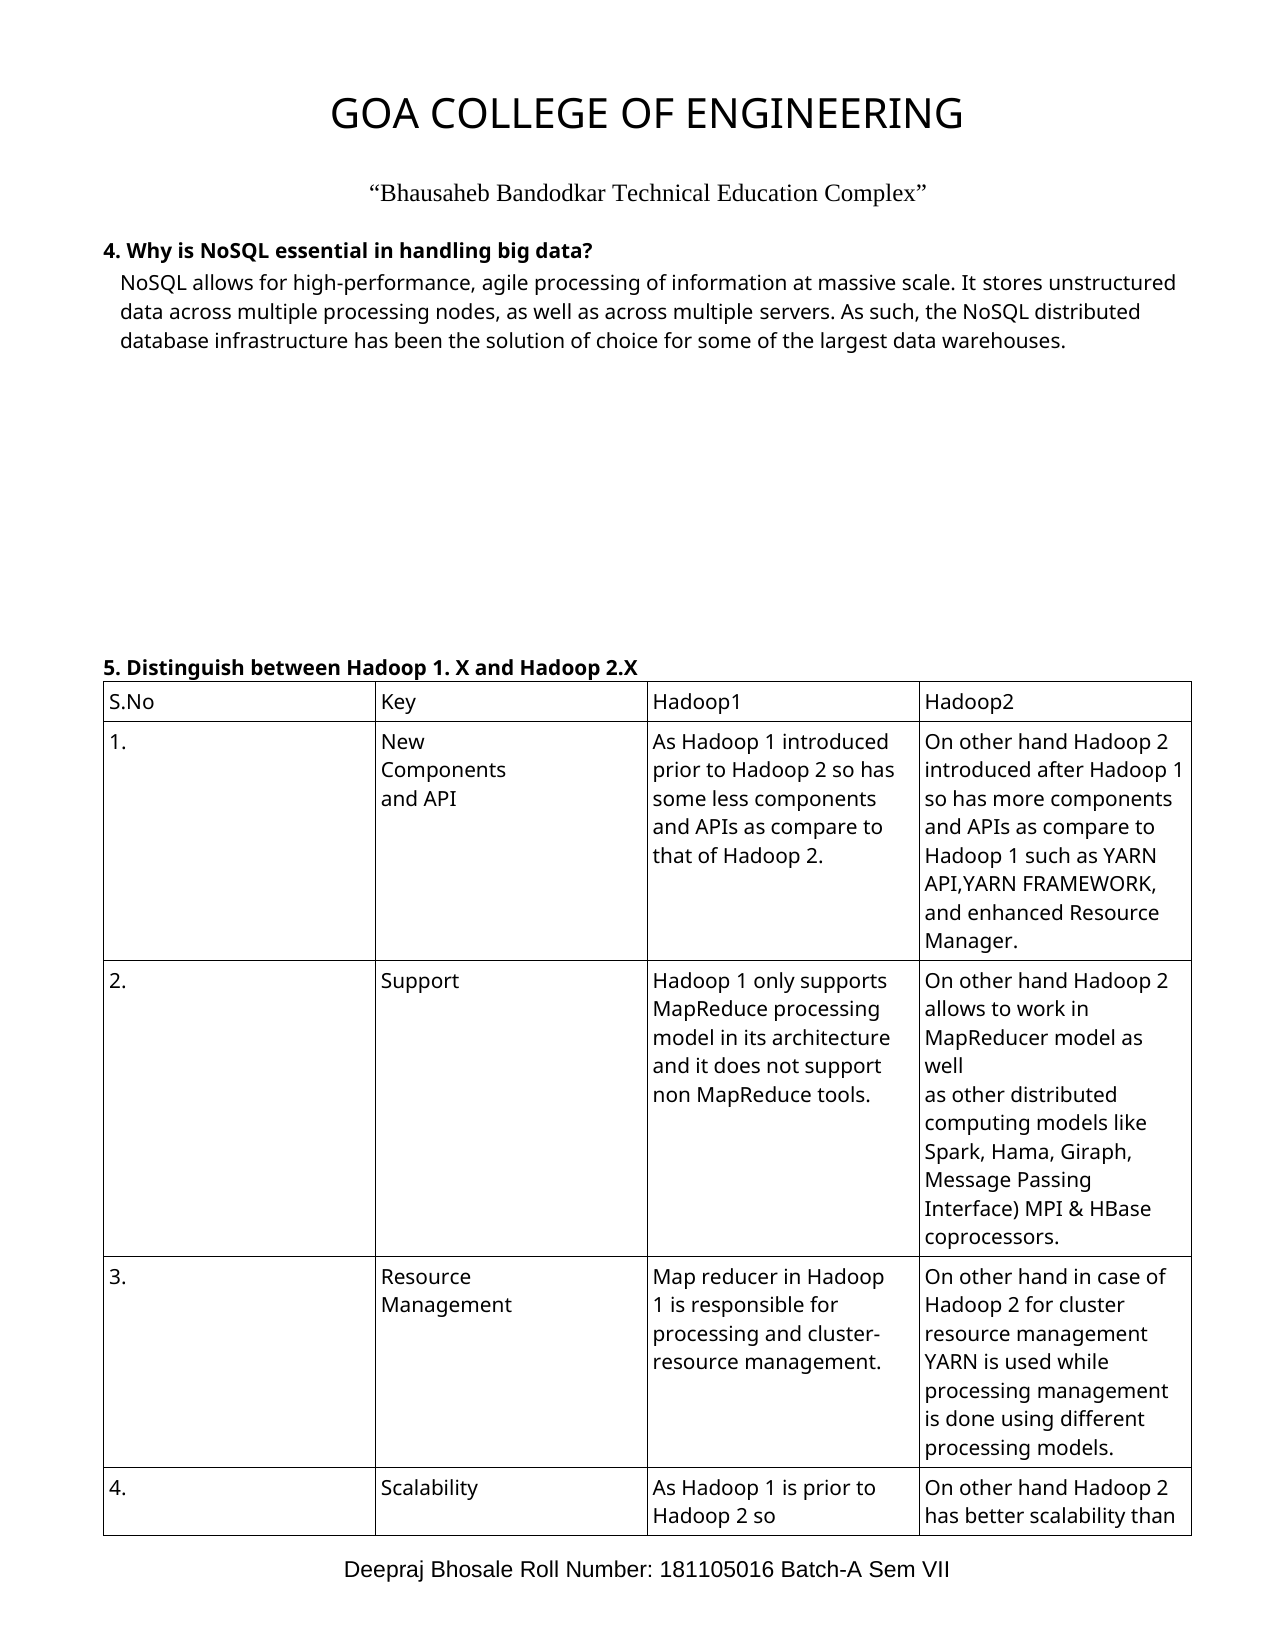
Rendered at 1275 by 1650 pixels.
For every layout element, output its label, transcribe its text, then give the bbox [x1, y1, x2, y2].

table_header Key [376, 682, 647, 721]
table_cell 2. [104, 961, 375, 1256]
text 5. Distinguish between Hadoop 1. X and Hadoop 2.X [103, 652, 1180, 681]
table_cell New Components and API [376, 722, 647, 960]
table_cell 1. [104, 722, 375, 960]
table_cell Hadoop 1 only supports MapReduce processing model in its architecture and it does not support non MapReduce tools. [648, 961, 919, 1256]
table_header Hadoop2 [920, 682, 1191, 721]
table_cell As Hadoop 1 is prior to Hadoop 2 so [648, 1468, 919, 1535]
table_cell Scalability [376, 1468, 647, 1535]
table_cell On other hand in case of Hadoop 2 for cluster resource management YARN is used while processing management is done using different processing models. [920, 1257, 1191, 1467]
table_cell 4. [104, 1468, 375, 1535]
table_header S.No [104, 682, 375, 721]
table_cell 3. [104, 1257, 375, 1467]
table_cell Support [376, 961, 647, 1256]
text NoSQL allows for high-performance, agile processing of information at massive scale. It stores unstructured data across multiple processing nodes, as well as across multiple servers. As such, the NoSQL distributed database infrastructure has been the solution of choice for some of the largest data warehouses. [120, 268, 1180, 354]
table_header Hadoop1 [648, 682, 919, 721]
table_cell Map reducer in Hadoop 1 is responsible for processing and cluster-resource management. [648, 1257, 919, 1467]
table_cell Resource Management [376, 1257, 647, 1467]
table_cell On other hand Hadoop 2 introduced after Hadoop 1 so has more components and APIs as compare to Hadoop 1 such as YARN API,YARN FRAMEWORK, and enhanced Resource Manager. [920, 722, 1191, 960]
table_cell As Hadoop 1 introduced prior to Hadoop 2 so has some less components and APIs as compare to that of Hadoop 2. [648, 722, 919, 960]
table_cell On other hand Hadoop 2 allows to work in MapReducer model as well as other distributed computing models like Spark, Hama, Giraph, Message Passing Interface) MPI & HBase coprocessors. [920, 961, 1191, 1256]
table_cell On other hand Hadoop 2 has better scalability than [920, 1468, 1191, 1535]
text 4. Why is NoSQL essential in handling big data? [103, 235, 1191, 264]
